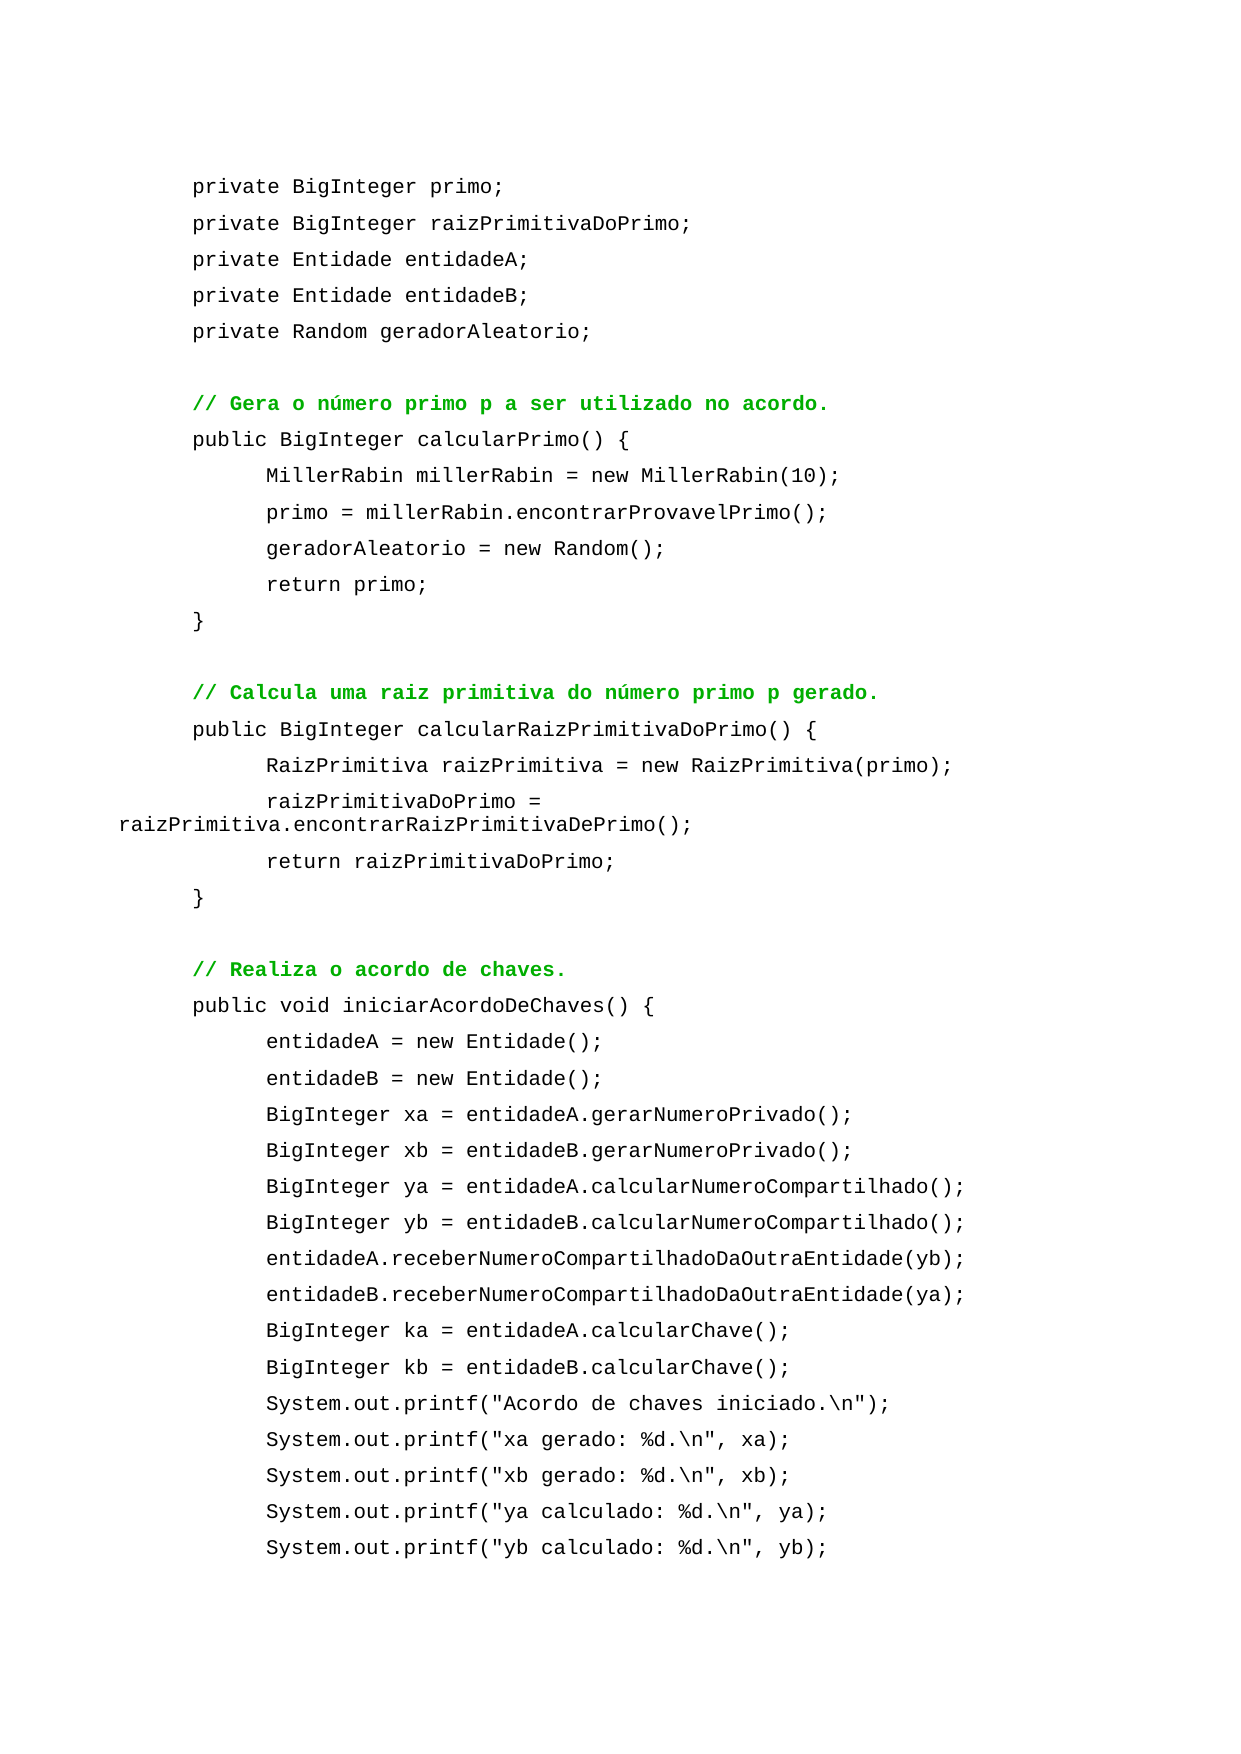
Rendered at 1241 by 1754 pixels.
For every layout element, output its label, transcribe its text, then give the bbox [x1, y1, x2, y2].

text entidadeA = new Entidade(); [118, 1031, 1122, 1055]
text } [118, 887, 1122, 910]
text System.out.printf("yb calculado: %d.\n", yb); [118, 1537, 1122, 1561]
text primo = millerRabin.encontrarProvavelPrimo(); [118, 502, 1122, 525]
text public void iniciarAcordoDeChaves() { [118, 995, 1122, 1019]
text geradorAleatorio = new Random(); [118, 538, 1122, 561]
text private BigInteger raizPrimitivaDoPrimo; [118, 212, 1122, 236]
text private Random geradorAleatorio; [118, 321, 1122, 344]
text private BigInteger primo; [118, 176, 1122, 200]
text System.out.printf("xb gerado: %d.\n", xb); [118, 1465, 1122, 1489]
text System.out.printf("xa gerado: %d.\n", xa); [118, 1429, 1122, 1453]
text System.out.printf("Acordo de chaves iniciado.\n"); [118, 1393, 1122, 1416]
text BigInteger xb = entidadeB.gerarNumeroPrivado(); [118, 1140, 1122, 1163]
text BigInteger yb = entidadeB.calcularNumeroCompartilhado(); [118, 1212, 1122, 1236]
text private Entidade entidadeB; [118, 285, 1122, 308]
text BigInteger xa = entidadeA.gerarNumeroPrivado(); [118, 1104, 1122, 1127]
text entidadeA.receberNumeroCompartilhadoDaOutraEntidade(yb); [118, 1248, 1122, 1272]
text RaizPrimitiva raizPrimitiva = new RaizPrimitiva(primo); [118, 755, 1122, 778]
text MillerRabin millerRabin = new MillerRabin(10); [118, 466, 1122, 489]
text // Realiza o acordo de chaves. [118, 959, 1122, 983]
text public BigInteger calcularPrimo() { [118, 429, 1122, 453]
text entidadeB = new Entidade(); [118, 1067, 1122, 1091]
text System.out.printf("ya calculado: %d.\n", ya); [118, 1501, 1122, 1525]
text public BigInteger calcularRaizPrimitivaDoPrimo() { [118, 718, 1122, 742]
text return raizPrimitivaDoPrimo; [118, 851, 1122, 874]
text // Calcula uma raiz primitiva do número primo p gerado. [118, 682, 1122, 706]
text BigInteger kb = entidadeB.calcularChave(); [118, 1357, 1122, 1380]
text } [118, 610, 1122, 634]
text return primo; [118, 574, 1122, 598]
text private Entidade entidadeA; [118, 249, 1122, 272]
text BigInteger ka = entidadeA.calcularChave(); [118, 1321, 1122, 1344]
text entidadeB.receberNumeroCompartilhadoDaOutraEntidade(ya); [118, 1284, 1122, 1308]
text raizPrimitivaDoPrimo = raizPrimitiva.encontrarRaizPrimitivaDePrimo(); [118, 791, 1122, 838]
text BigInteger ya = entidadeA.calcularNumeroCompartilhado(); [118, 1176, 1122, 1199]
text // Gera o número primo p a ser utilizado no acordo. [118, 393, 1122, 417]
